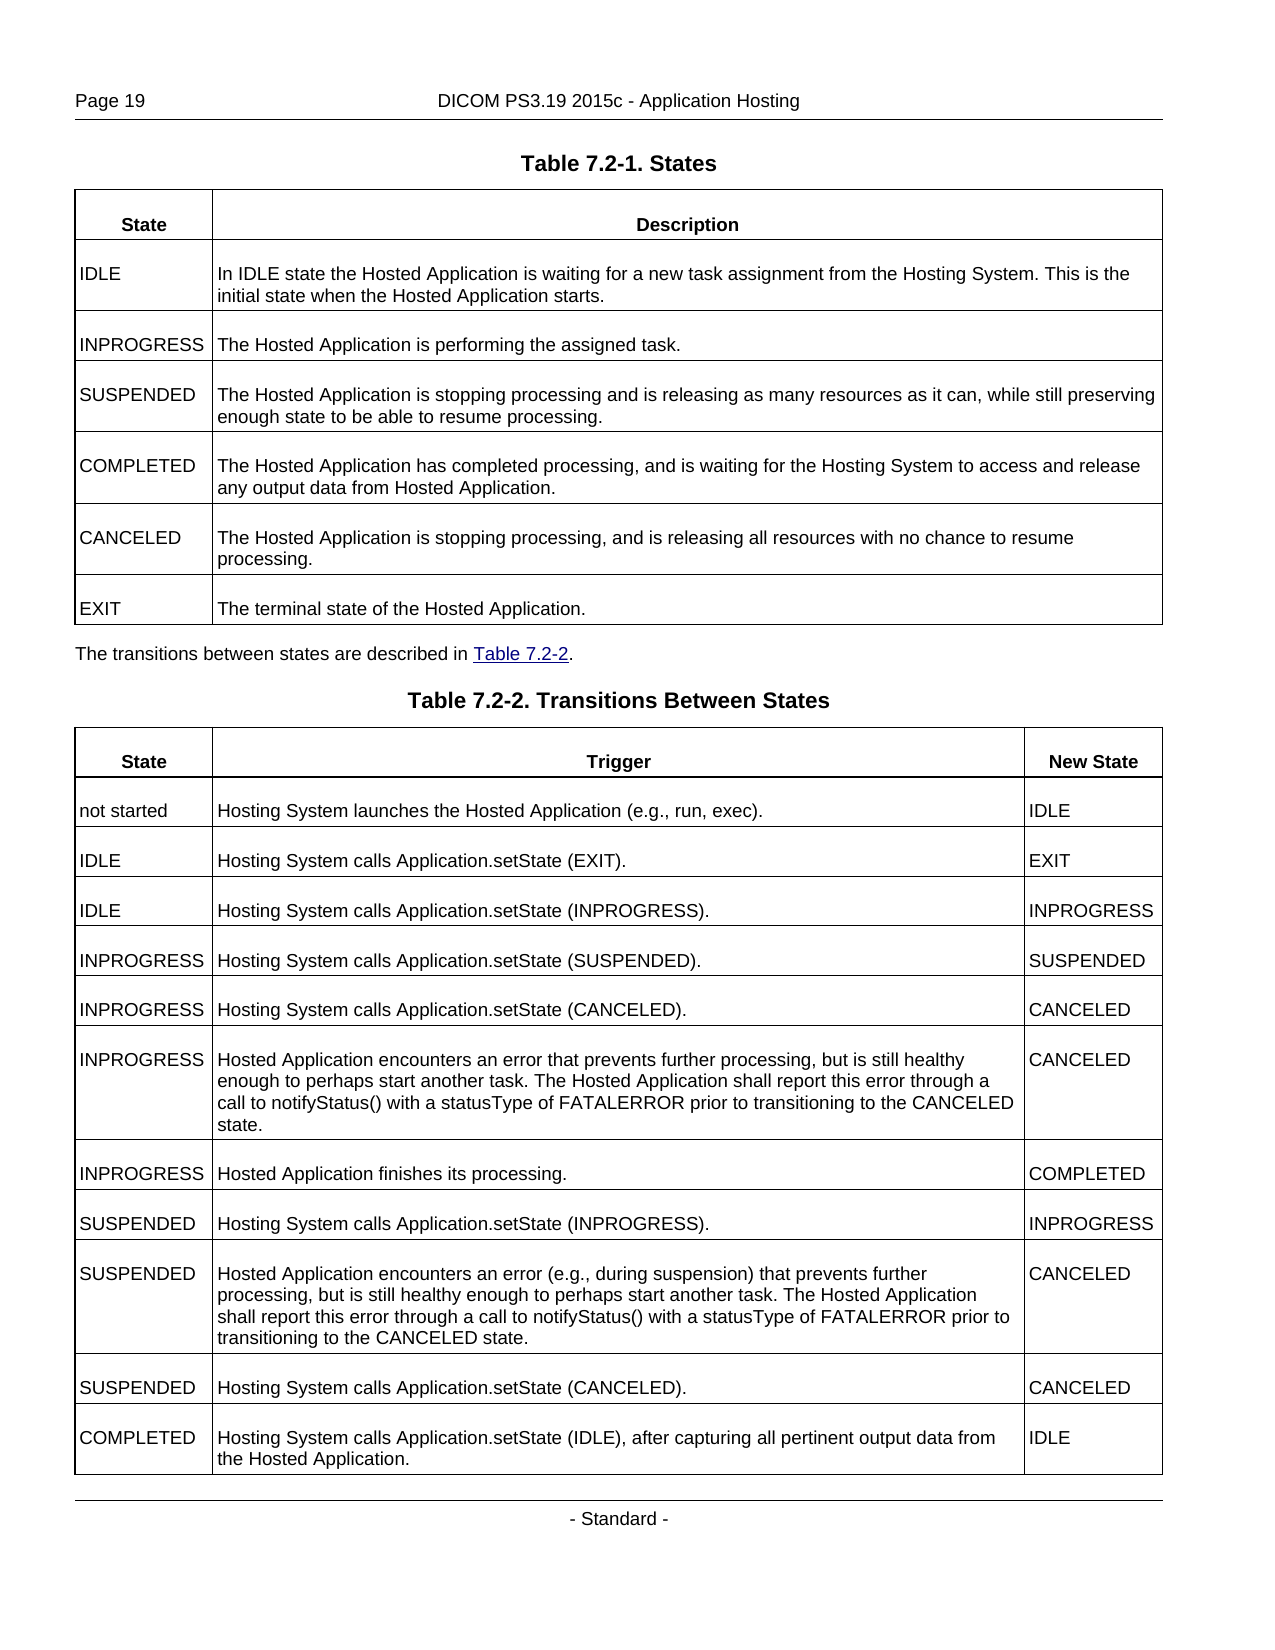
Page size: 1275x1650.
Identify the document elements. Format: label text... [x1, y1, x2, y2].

table_cell COMPLETED [76, 1404, 212, 1474]
table_cell INPROGRESS [76, 1140, 212, 1189]
table_cell Hosting System calls Application.setState (EXIT). [213, 827, 1024, 876]
table_header Trigger [213, 728, 1024, 776]
table_cell Hosting System calls Application.setState (CANCELED). [213, 976, 1024, 1025]
table_cell Hosted Application finishes its processing. [213, 1140, 1024, 1189]
table_header Description [213, 190, 1162, 239]
text The transitions between states are described in Table 7.2-2. [75, 643, 1162, 665]
table_cell INPROGRESS [76, 311, 212, 360]
table_cell EXIT [76, 575, 212, 623]
table_cell The Hosted Application is performing the assigned task. [213, 311, 1162, 360]
table_cell The Hosted Application is stopping processing and is releasing as many resources as it can, while still preserving enough state to be able to resume processing. [213, 361, 1162, 431]
table_cell SUSPENDED [76, 361, 212, 431]
table_cell CANCELED [1025, 1240, 1162, 1353]
table_cell Hosted Application encounters an error that prevents further processing, but is still healthy enough to perhaps start another task. The Hosted Application shall report this error through a call to notifyStatus() with a statusType of FATALERROR prior to transitioning to the CANCELED state. [213, 1026, 1024, 1139]
table_header State [76, 728, 212, 776]
table_cell INPROGRESS [76, 1026, 212, 1139]
table_cell Hosting System calls Application.setState (SUSPENDED). [213, 926, 1024, 975]
table_cell CANCELED [1025, 976, 1162, 1025]
table_cell INPROGRESS [76, 976, 212, 1025]
table_cell INPROGRESS [1025, 1190, 1162, 1238]
table_cell Hosted Application encounters an error (e.g., during suspension) that prevents further processing, but is still healthy enough to perhaps start another task. The Hosted Application shall report this error through a call to notifyStatus() with a statusType of FATALERROR prior to transitioning to the CANCELED state. [213, 1240, 1024, 1353]
table_header State [76, 190, 212, 239]
table_cell SUSPENDED [76, 1190, 212, 1238]
table_cell Hosting System calls Application.setState (INPROGRESS). [213, 1190, 1024, 1238]
table_cell SUSPENDED [76, 1240, 212, 1353]
table_cell CANCELED [1025, 1354, 1162, 1403]
table_cell Hosting System launches the Hosted Application (e.g., run, exec). [213, 778, 1024, 826]
table_cell IDLE [76, 877, 212, 925]
table_cell In IDLE state the Hosted Application is waiting for a new task assignment from the Hosting System. This is the initial state when the Hosted Application starts. [213, 240, 1162, 310]
table_cell COMPLETED [1025, 1140, 1162, 1189]
table_cell CANCELED [76, 504, 212, 574]
table_cell The Hosted Application has completed processing, and is waiting for the Hosting System to access and release any output data from Hosted Application. [213, 432, 1162, 502]
table_cell CANCELED [1025, 1026, 1162, 1139]
table_cell EXIT [1025, 827, 1162, 876]
table_cell The Hosted Application is stopping processing, and is releasing all resources with no chance to resume processing. [213, 504, 1162, 574]
table_cell SUSPENDED [1025, 926, 1162, 975]
table_cell Hosting System calls Application.setState (INPROGRESS). [213, 877, 1024, 925]
table_cell IDLE [1025, 778, 1162, 826]
table_cell Hosting System calls Application.setState (CANCELED). [213, 1354, 1024, 1403]
table_cell Hosting System calls Application.setState (IDLE), after capturing all pertinent output data from the Hosted Application. [213, 1404, 1024, 1474]
table_header New State [1025, 728, 1162, 776]
table_cell The terminal state of the Hosted Application. [213, 575, 1162, 623]
table_cell IDLE [1025, 1404, 1162, 1474]
table_cell COMPLETED [76, 432, 212, 502]
table_cell IDLE [76, 827, 212, 876]
table_cell SUSPENDED [76, 1354, 212, 1403]
table_cell INPROGRESS [76, 926, 212, 975]
table_cell INPROGRESS [1025, 877, 1162, 925]
text Table 7.2-1. States [75, 150, 1162, 176]
table_cell IDLE [76, 240, 212, 310]
table_cell not started [76, 778, 212, 826]
text Table 7.2-2. Transitions Between States [75, 687, 1162, 713]
